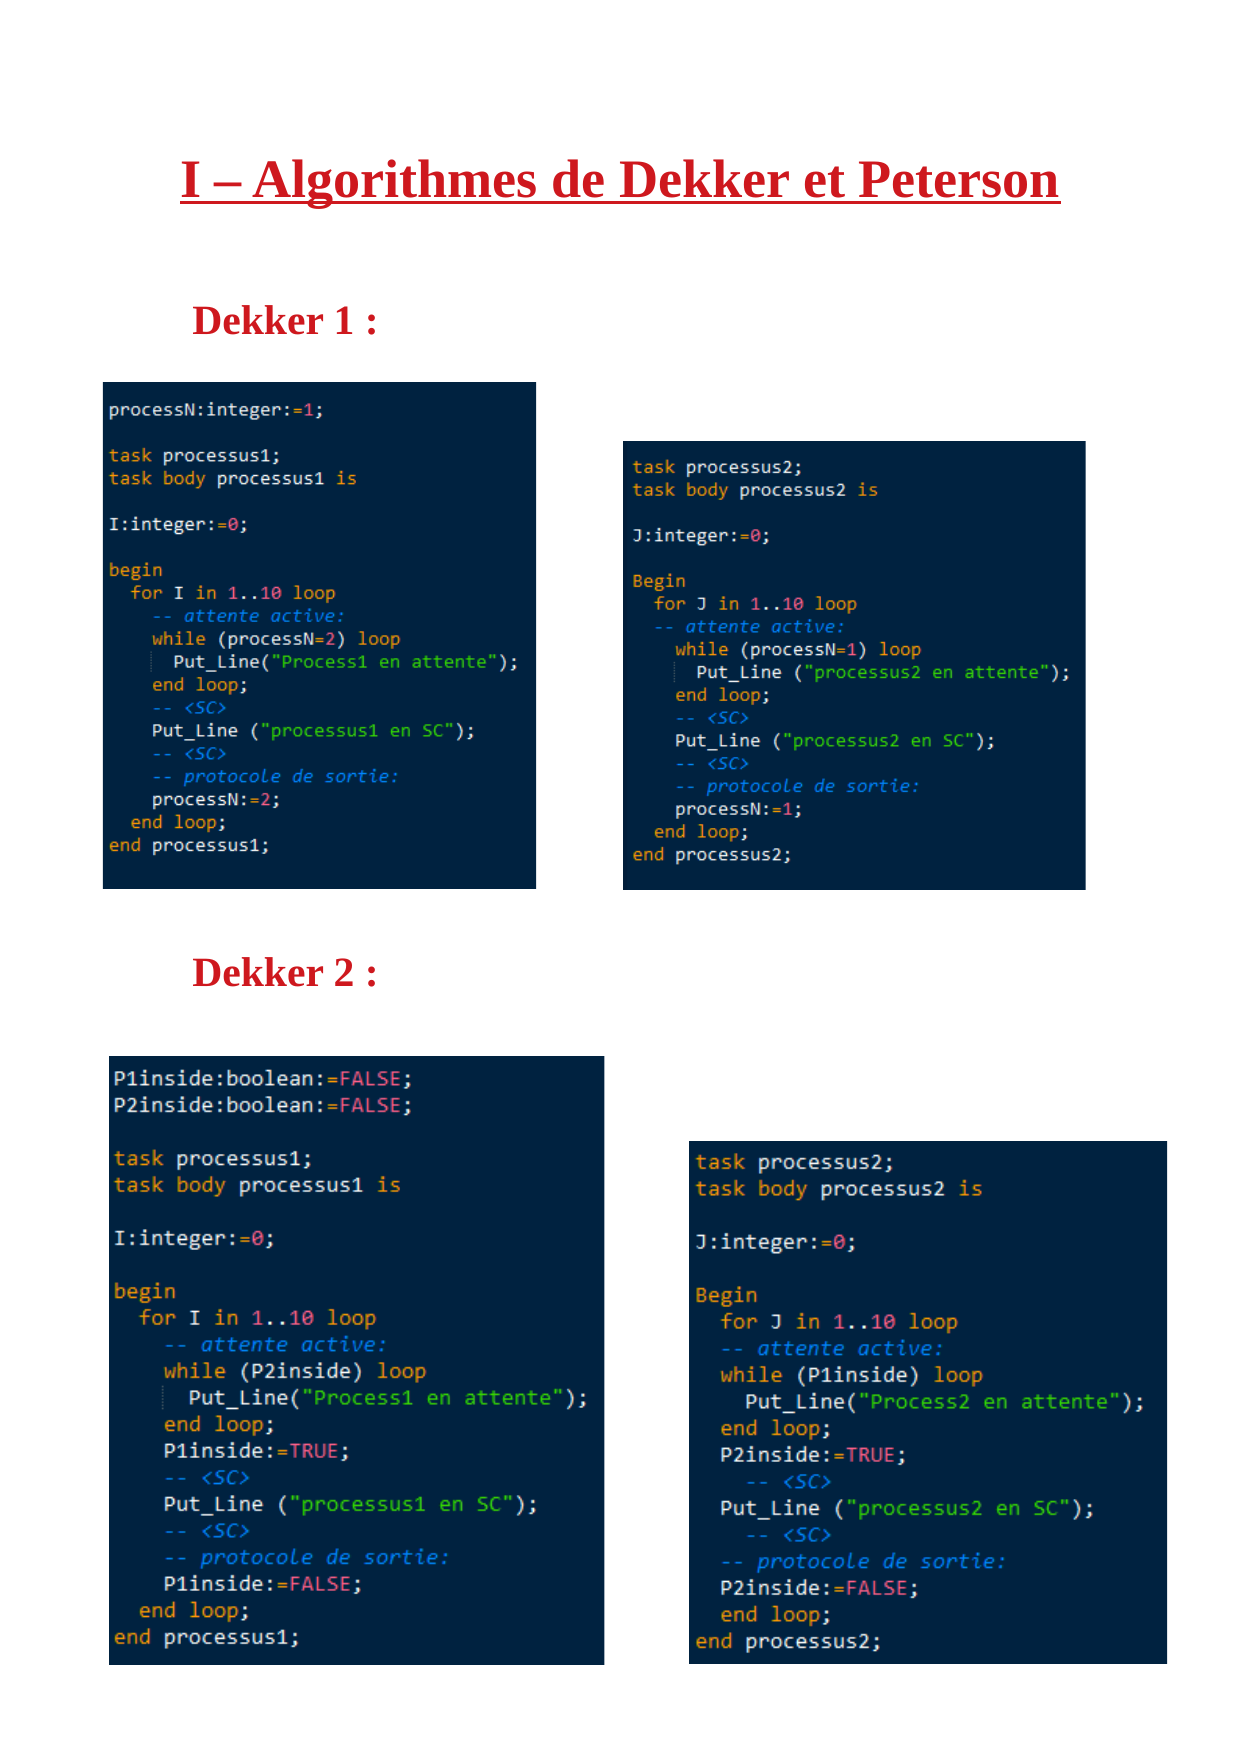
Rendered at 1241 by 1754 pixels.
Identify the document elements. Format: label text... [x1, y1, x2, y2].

picture [109, 1056, 605, 1665]
text Dekker 1 : [118, 295, 1122, 343]
picture [102, 382, 537, 889]
picture [689, 1141, 1168, 1664]
picture [623, 441, 1086, 890]
text I – Algorithmes de Dekker et Peterson [118, 147, 1122, 209]
text Dekker 2 : [118, 947, 1122, 995]
